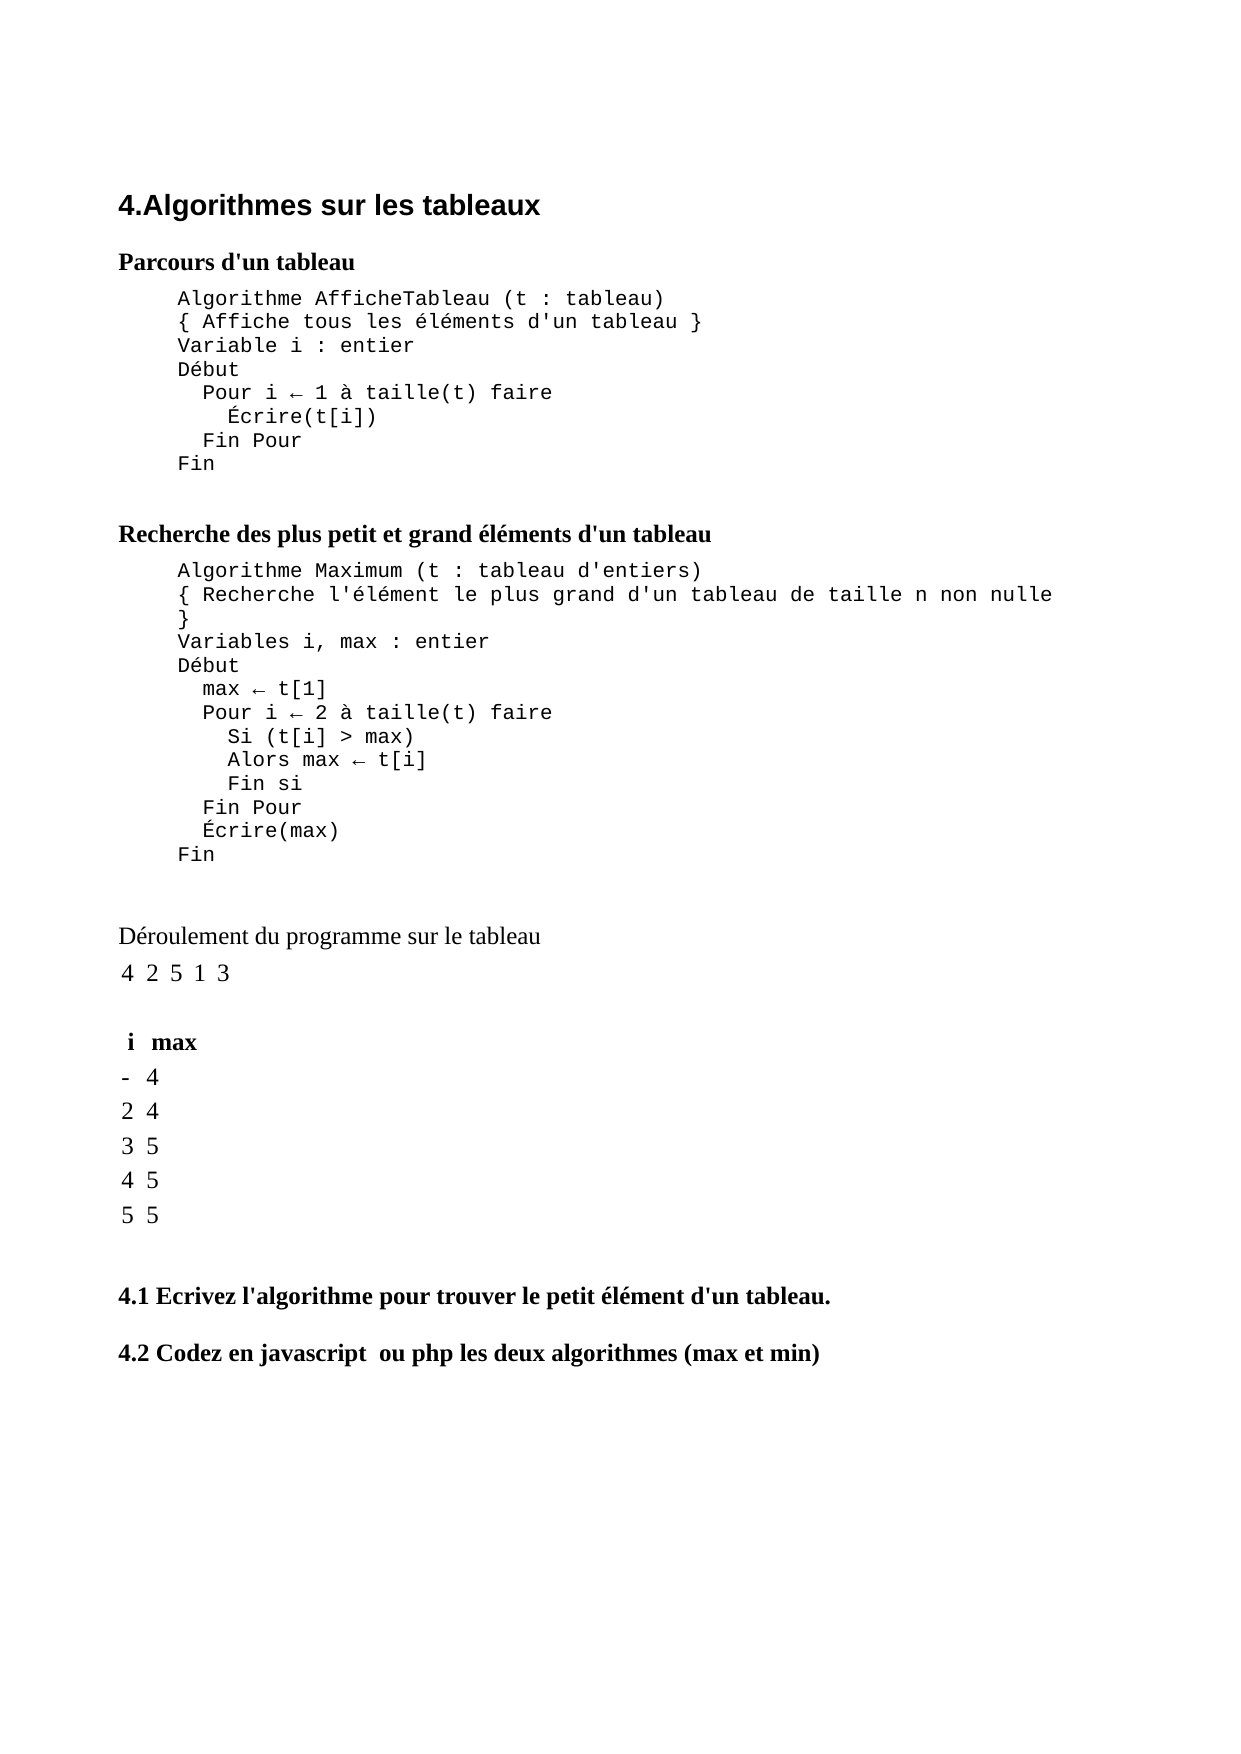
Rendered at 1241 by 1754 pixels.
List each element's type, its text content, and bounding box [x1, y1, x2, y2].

table_header 4 [118, 955, 143, 990]
text Écrire(max) [177, 820, 1063, 844]
text Fin [177, 453, 1063, 477]
subtitle Recherche des plus petit et grand éléments d'un tableau [118, 519, 1122, 548]
table_header i [118, 1024, 143, 1059]
table_header 1 [190, 955, 214, 990]
table_header 3 [214, 955, 242, 990]
table_cell 5 [143, 1163, 204, 1197]
text Pour i ← 1 à taille(t) faire [177, 382, 1063, 406]
text Déroulement du programme sur le tableau [118, 921, 1122, 949]
table_cell 4 [143, 1059, 204, 1093]
text Fin Pour [177, 797, 1063, 820]
text 4.2 Codez en javascript ou php les deux algorithmes (max et min) [118, 1338, 1122, 1367]
text Pour i ← 2 à taille(t) faire [177, 702, 1063, 726]
text { Recherche l'élément le plus grand d'un tableau de taille n non nulle } [177, 584, 1063, 631]
table_cell 3 [118, 1128, 143, 1163]
table_header 2 [143, 955, 167, 990]
text 4.1 Ecrivez l'algorithme pour trouver le petit élément d'un tableau. [118, 1281, 1122, 1309]
table_cell 2 [118, 1094, 143, 1128]
table_cell 4 [143, 1094, 204, 1128]
table_cell 5 [143, 1197, 204, 1232]
table_cell - [118, 1059, 143, 1093]
text Fin si [177, 773, 1063, 797]
text Alors max ← t[i] [177, 749, 1063, 773]
text Écrire(t[i]) [177, 406, 1063, 430]
text Fin Pour [177, 430, 1063, 453]
text Début [177, 655, 1063, 678]
text Si (t[i] > max) [177, 726, 1063, 749]
text Variable i : entier [177, 335, 1063, 359]
subtitle Parcours d'un tableau [118, 247, 1122, 275]
table_header max [143, 1024, 204, 1059]
table_cell 5 [118, 1197, 143, 1232]
text Algorithme AfficheTableau (t : tableau) [177, 288, 1063, 311]
text Variables i, max : entier [177, 631, 1063, 655]
subtitle 4.Algorithmes sur les tableaux [118, 188, 1122, 222]
table_header 5 [167, 955, 190, 990]
text Algorithme Maximum (t : tableau d'entiers) [177, 560, 1063, 584]
text Fin [177, 844, 1063, 868]
text { Affiche tous les éléments d'un tableau } [177, 311, 1063, 335]
table_cell 5 [143, 1128, 204, 1163]
text max ← t[1] [177, 678, 1063, 702]
text Début [177, 359, 1063, 382]
table_cell 4 [118, 1163, 143, 1197]
